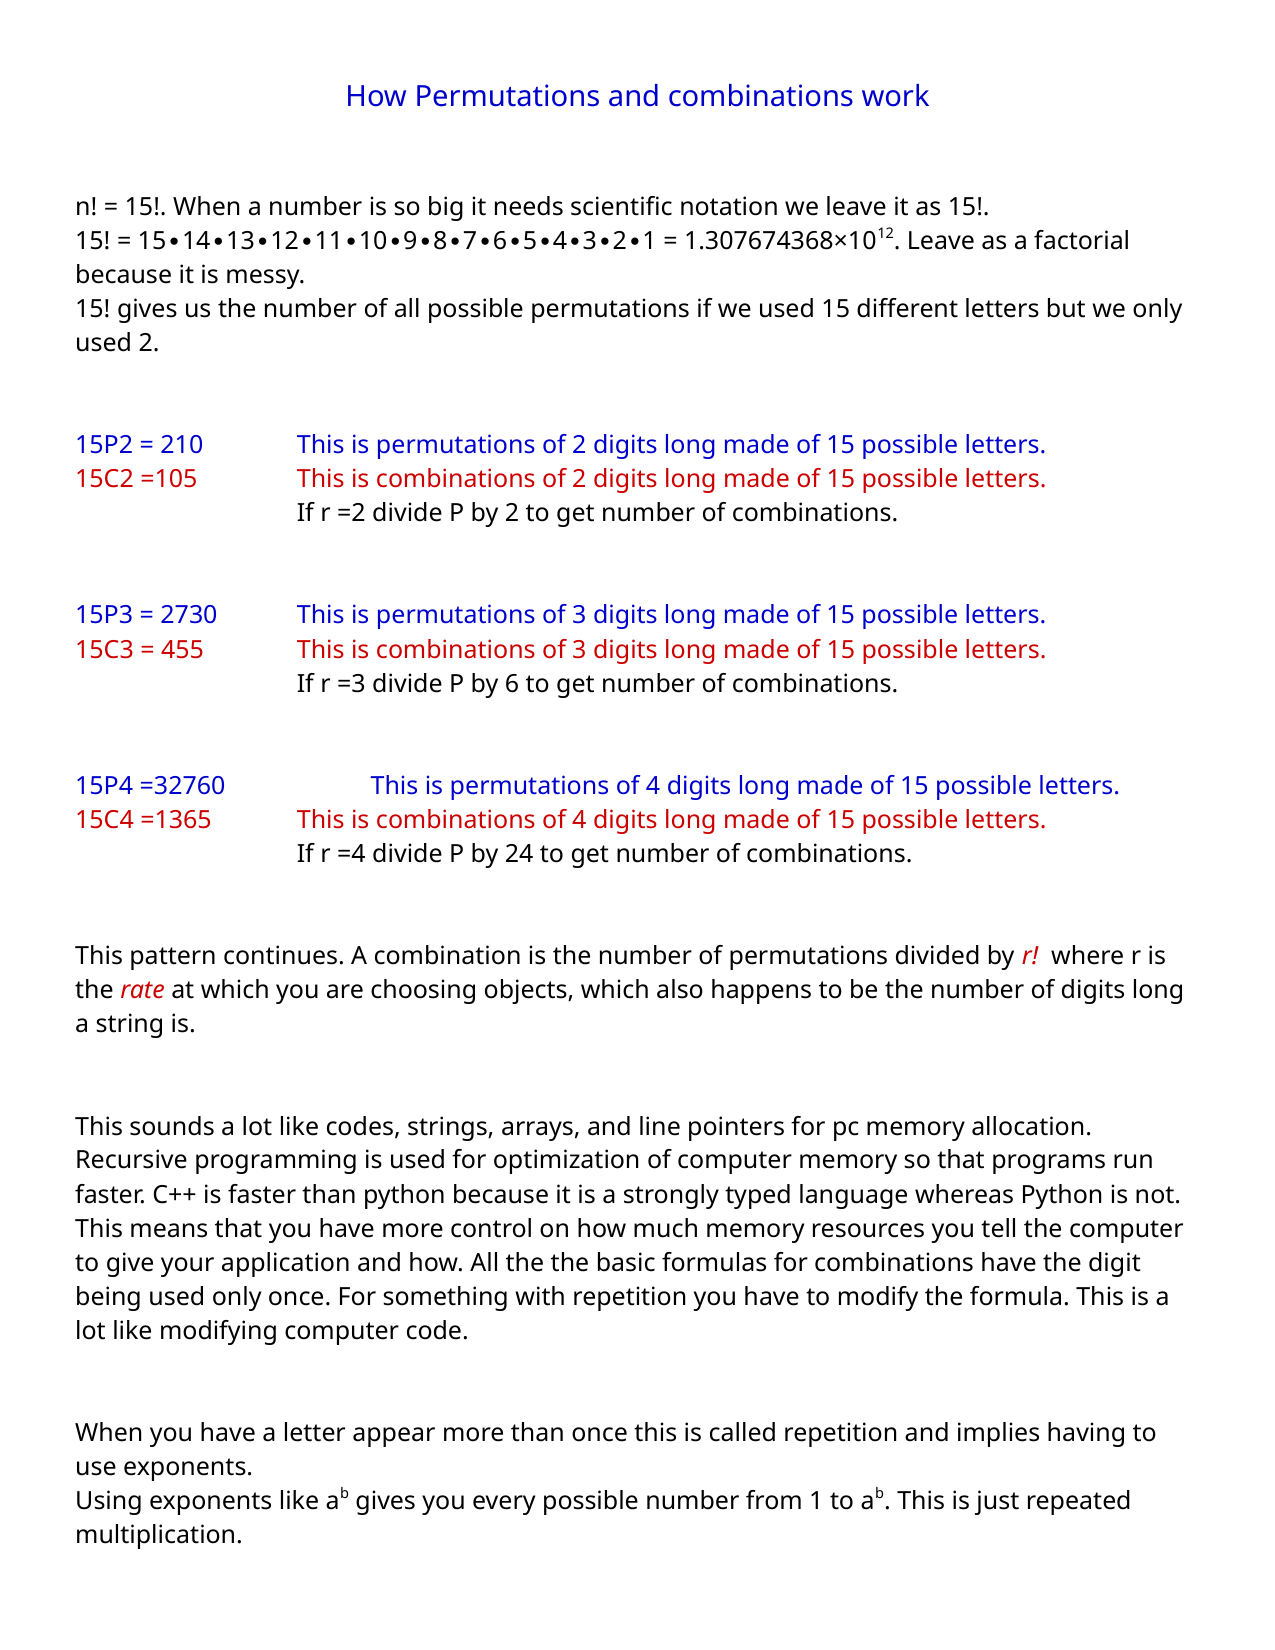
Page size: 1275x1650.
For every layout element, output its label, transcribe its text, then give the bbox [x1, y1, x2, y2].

text How Permutations and combinations work [75, 75, 1200, 115]
text 15P3 = 2730 This is permutations of 3 digits long made of 15 possible letters. [75, 597, 1200, 631]
text This pattern continues. A combination is the number of permutations divided by r! where r is the rate at which you are choosing objects, which also happens to be the number of digits long a string is. [75, 938, 1200, 1040]
text 15C3 = 455 This is combinations of 3 digits long made of 15 possible letters. [75, 631, 1200, 665]
text 15! = 15∙14∙13∙12∙11∙10∙9∙8∙7∙6∙5∙4∙3∙2∙1 = 1.307674368×1012. Leave as a factorial because it is messy. [75, 222, 1200, 291]
text Using exponents like ab gives you every possible number from 1 to ab. This is just repeated multiplication. [75, 1483, 1200, 1551]
text n! = 15!. When a number is so big it needs scientific notation we leave it as 15!. [75, 188, 1200, 222]
text This sounds a lot like codes, strings, arrays, and line pointers for pc memory allocation. Recursive programming is used for optimization of computer memory so that programs run faster. C++ is faster than python because it is a strongly typed language whereas Python is not. This means that you have more control on how much memory resources you tell the computer to give your application and how. All the the basic formulas for combinations have the digit being used only once. For something with repetition you have to modify the formula. This is a lot like modifying computer code. [75, 1108, 1200, 1347]
text If r =2 divide P by 2 to get number of combinations. [75, 495, 1200, 529]
text If r =3 divide P by 6 to get number of combinations. [75, 665, 1200, 699]
text If r =4 divide P by 24 to get number of combinations. [75, 836, 1200, 870]
text 15! gives us the number of all possible permutations if we used 15 different letters but we only used 2. [75, 291, 1200, 359]
text 15P4 =32760 This is permutations of 4 digits long made of 15 possible letters. [75, 767, 1200, 802]
text 15C2 =105 This is combinations of 2 digits long made of 15 possible letters. [75, 461, 1200, 495]
text 15P2 = 210 This is permutations of 2 digits long made of 15 possible letters. [75, 427, 1200, 461]
text When you have a letter appear more than once this is called repetition and implies having to use exponents. [75, 1415, 1200, 1483]
text 15C4 =1365 This is combinations of 4 digits long made of 15 possible letters. [75, 802, 1200, 836]
